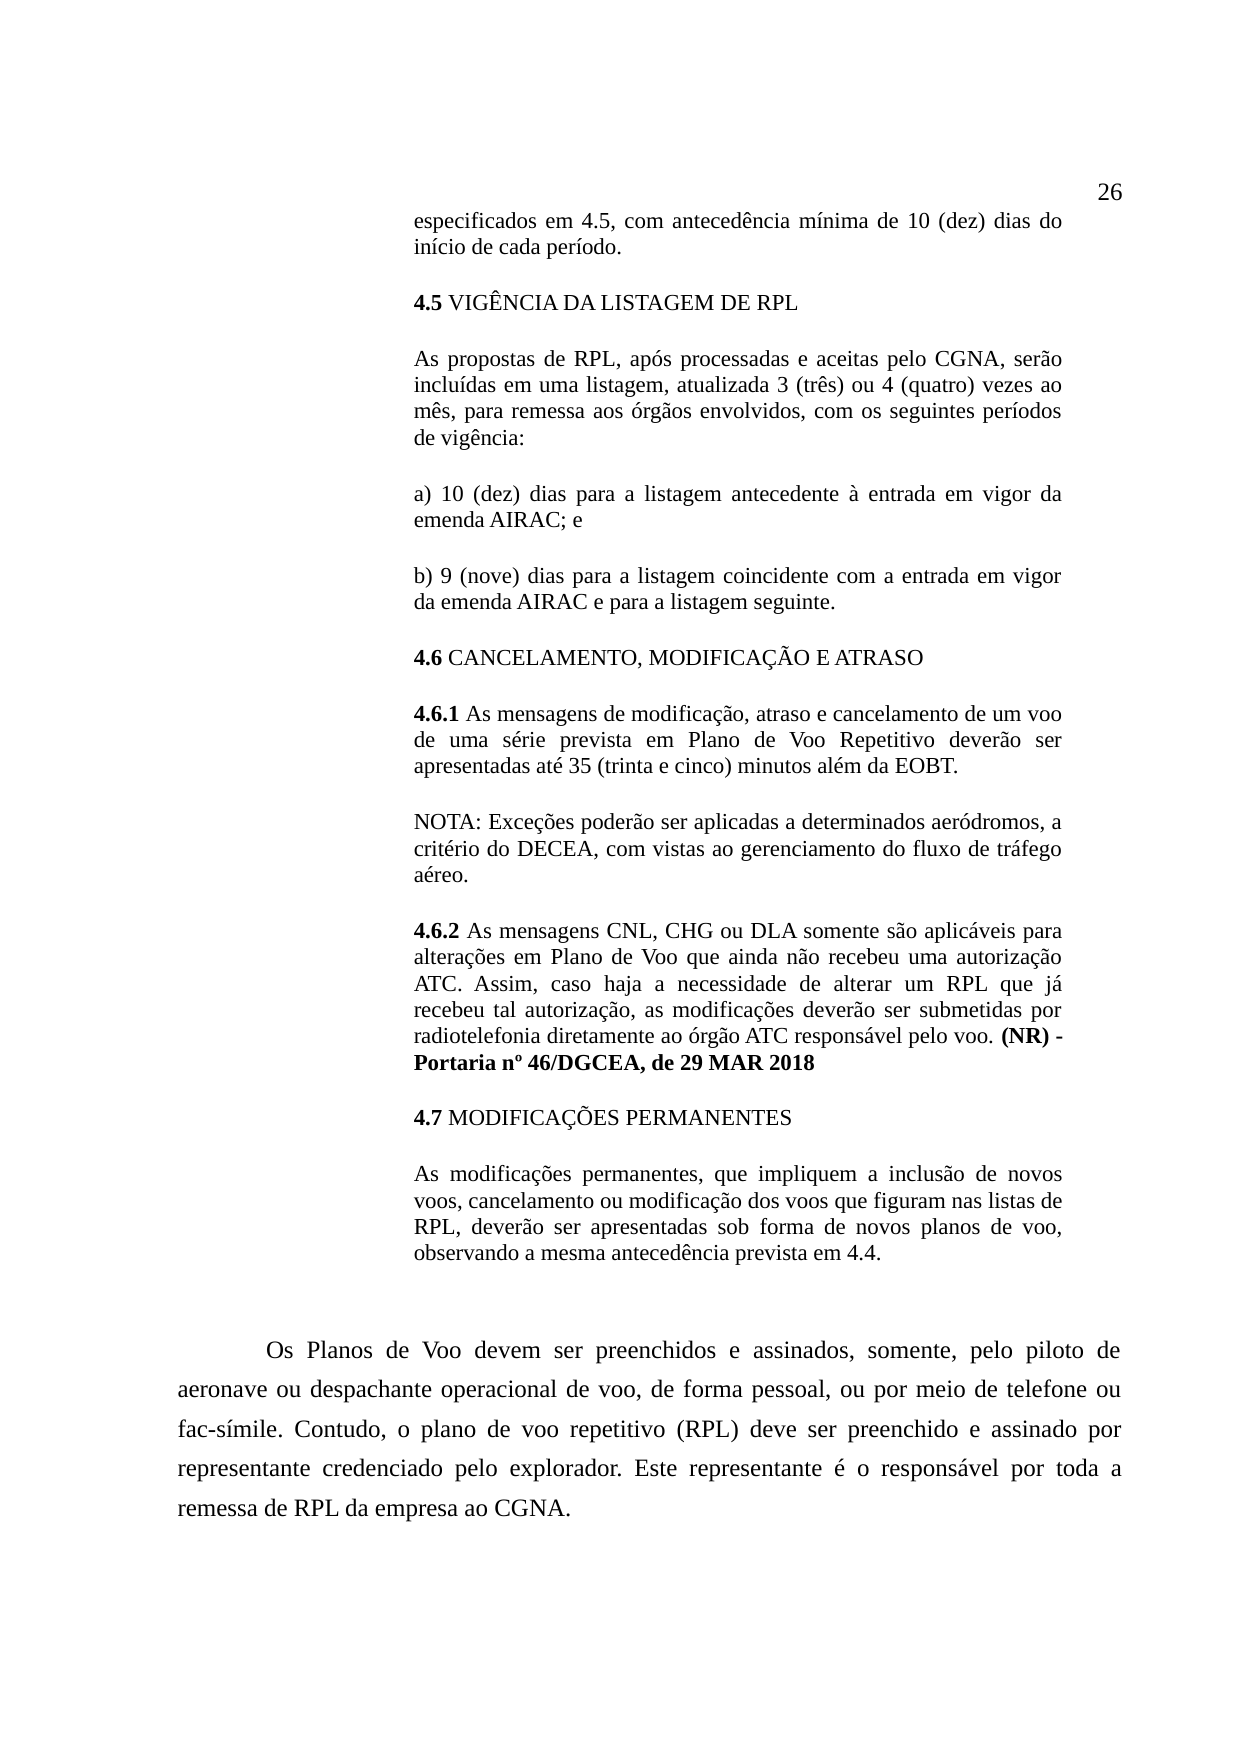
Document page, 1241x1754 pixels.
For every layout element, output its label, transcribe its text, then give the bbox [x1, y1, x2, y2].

text a) 10 (dez) dias para a listagem antecedente à entrada em vigor da emenda AIRAC; e [413, 479, 1063, 532]
text 4.6 CANCELAMENTO, MODIFICAÇÃO E ATRASO [413, 644, 1063, 670]
text As modificações permanentes, que impliquem a inclusão de novos voos, cancelamento ou modificação dos voos que figuram nas listas de RPL, deverão ser apresentadas sob forma de novos planos de voo, observando a mesma antecedência prevista em 4.4. [413, 1160, 1063, 1266]
text b) 9 (nove) dias para a listagem coincidente com a entrada em vigor da emenda AIRAC e para a listagem seguinte. [413, 562, 1063, 614]
text 4.6.2 As mensagens CNL, CHG ou DLA somente são aplicáveis para alterações em Plano de Voo que ainda não recebeu uma autorização ATC. Assim, caso haja a necessidade de alterar um RPL que já recebeu tal autorização, as modificações deverão ser submetidas por radiotelefonia diretamente ao órgão ATC responsável pelo voo. (NR) - Portaria nº 46/DGCEA, de 29 MAR 2018 [413, 917, 1063, 1075]
text As propostas de RPL, após processadas e aceitas pelo CGNA, serão incluídas em uma listagem, atualizada 3 (três) ou 4 (quatro) vezes ao mês, para remessa aos órgãos envolvidos, com os seguintes períodos de vigência: [413, 345, 1063, 450]
text especificados em 4.5, com antecedência mínima de 10 (dez) dias do início de cada período. [413, 207, 1063, 259]
text Os Planos de Voo devem ser preenchidos e assinados, somente, pelo piloto de aeronave ou despachante operacional de voo, de forma pessoal, ou por meio de telefone ou fac-símile. Contudo, o plano de voo repetitivo (RPL) deve ser preenchido e assinado por representante credenciado pelo explorador. Este representante é o responsável por toda a remessa de RPL da empresa ao CGNA. [177, 1335, 1122, 1522]
text NOTA: Exceções poderão ser aplicadas a determinados aeródromos, a critério do DECEA, com vistas ao gerenciamento do fluxo de tráfego aéreo. [413, 808, 1063, 887]
text 4.5 VIGÊNCIA DA LISTAGEM DE RPL [413, 289, 1063, 315]
text 4.7 MODIFICAÇÕES PERMANENTES [413, 1104, 1063, 1131]
text 4.6.1 As mensagens de modificação, atraso e cancelamento de um voo de uma série prevista em Plano de Voo Repetitivo deverão ser apresentadas até 35 (trinta e cinco) minutos além da EOBT. [413, 700, 1063, 779]
